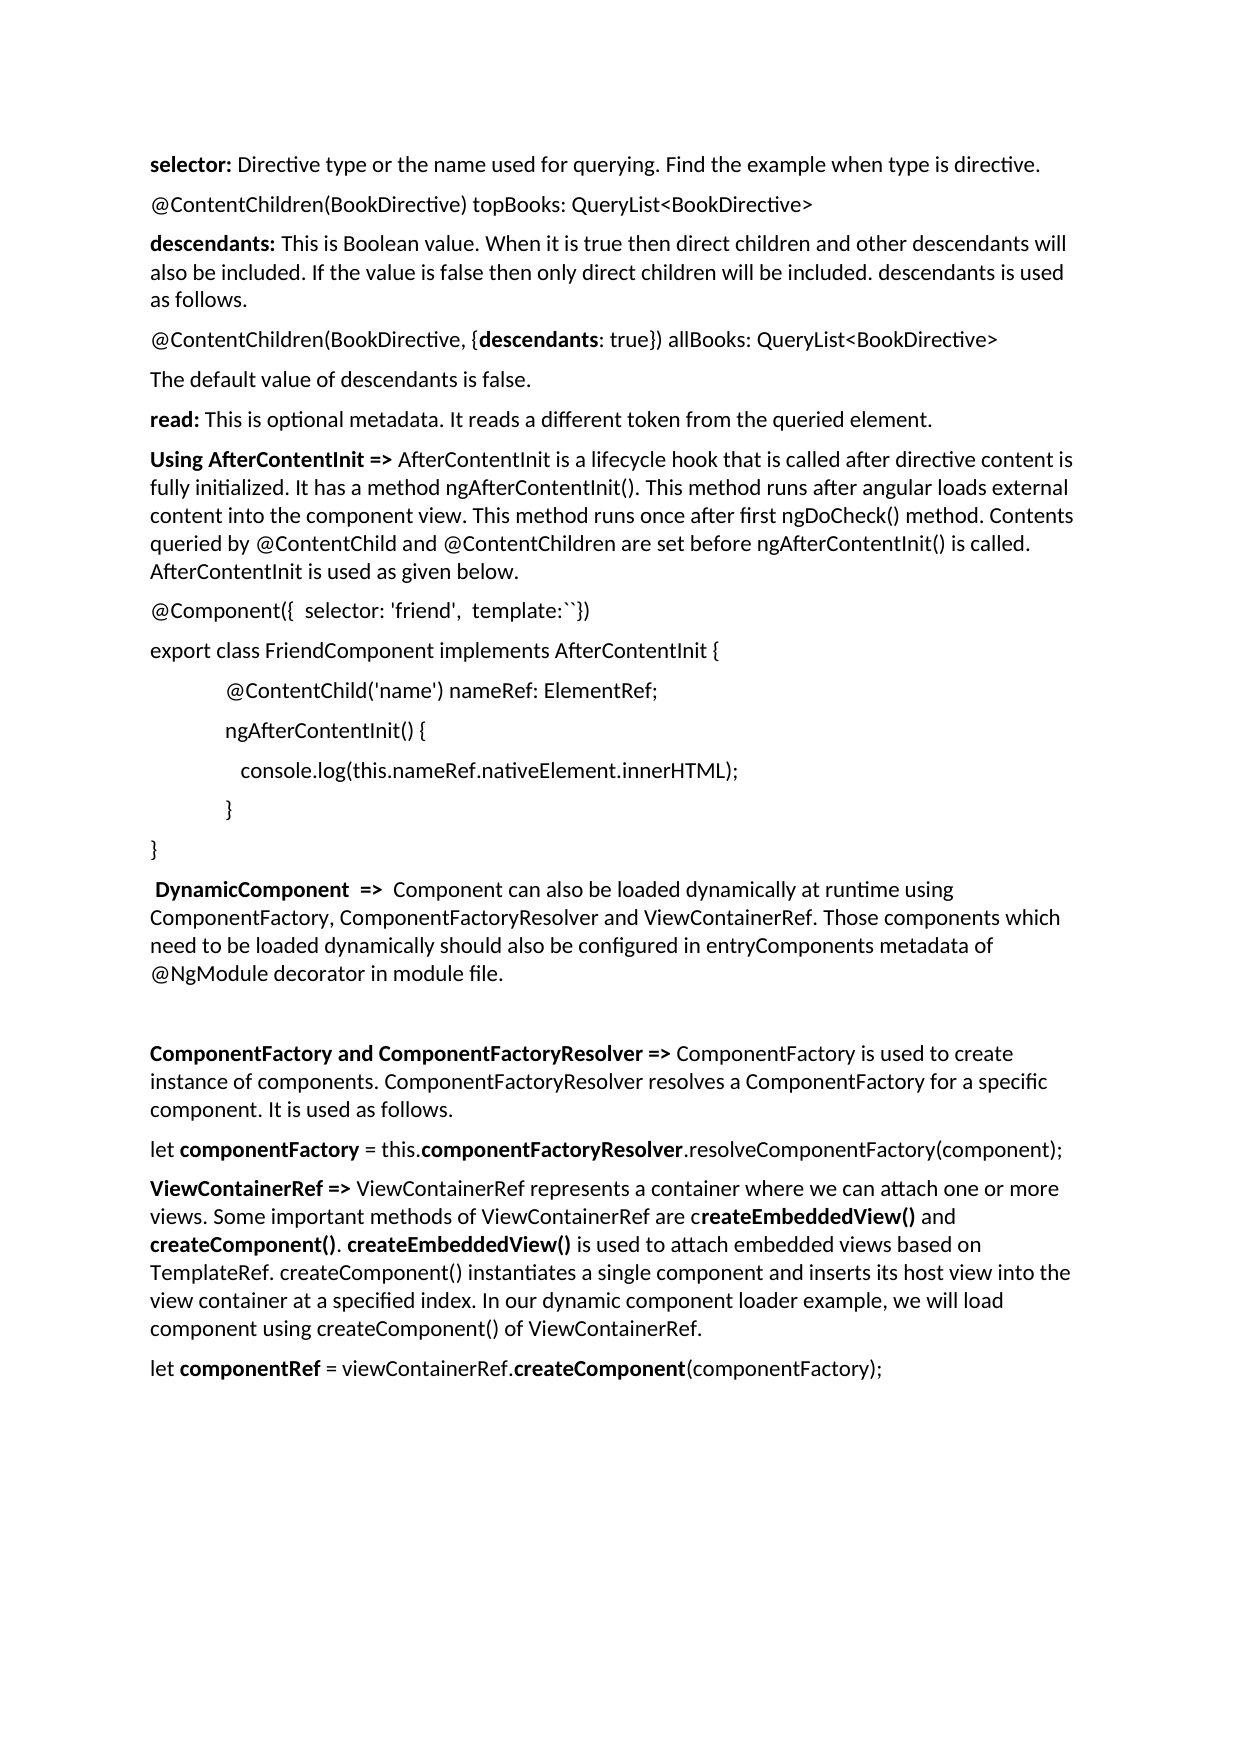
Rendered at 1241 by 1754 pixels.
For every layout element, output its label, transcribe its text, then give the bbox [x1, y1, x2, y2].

text @ContentChildren(BookDirective, {descendants: true}) allBooks: QueryList<BookDirective> [150, 325, 1090, 353]
text DynamicComponent => Component can also be loaded dynamically at runtime using ComponentFactory, ComponentFactoryResolver and ViewContainerRef. Those components which need to be loaded dynamically should also be configured in entryComponents metadata of @NgModule decorator in module file. [150, 875, 1090, 987]
text ViewContainerRef => ViewContainerRef represents a container where we can attach one or more views. Some important methods of ViewContainerRef are createEmbeddedView() and createComponent(). createEmbeddedView() is used to attach embedded views based on TemplateRef. createComponent() instantiates a single component and inserts its host view into the view container at a specified index. In our dynamic component loader example, we will load component using createComponent() of ViewContainerRef. [150, 1174, 1090, 1343]
text ngAfterContentInit() { [150, 716, 1090, 744]
text The default value of descendants is false. [150, 365, 1090, 393]
text } [150, 796, 1090, 824]
text let componentFactory = this.componentFactoryResolver.resolveComponentFactory(component); [150, 1135, 1090, 1163]
text @ContentChild('name') nameRef: ElementRef; [150, 676, 1090, 704]
text export class FriendComponent implements AfterContentInit { [150, 636, 1090, 664]
text console.log(this.nameRef.nativeElement.innerHTML); [150, 756, 1090, 784]
text descendants: This is Boolean value. When it is true then direct children and other descendants will also be included. If the value is false then only direct children will be included. descendants is used as follows. [150, 229, 1090, 314]
text let componentRef = viewContainerRef.createComponent(componentFactory); [150, 1354, 1090, 1382]
text selector: Directive type or the name used for querying. Find the example when type is directive. [150, 150, 1090, 178]
text @ContentChildren(BookDirective) topBooks: QueryList<BookDirective> [150, 190, 1090, 218]
text Using AfterContentInit => AfterContentInit is a lifecycle hook that is called after directive content is fully initialized. It has a method ngAfterContentInit(). This method runs after angular loads external content into the component view. This method runs once after first ngDoCheck() method. Contents queried by @ContentChild and @ContentChildren are set before ngAfterContentInit() is called. AfterContentInit is used as given below. [150, 445, 1090, 585]
text read: This is optional metadata. It reads a different token from the queried element. [150, 405, 1090, 433]
text ComponentFactory and ComponentFactoryResolver => ComponentFactory is used to create instance of components. ComponentFactoryResolver resolves a ComponentFactory for a specific component. It is used as follows. [150, 1039, 1090, 1123]
text @Component({ selector: 'friend', template:``}) [150, 597, 1090, 625]
text } [150, 835, 1090, 863]
